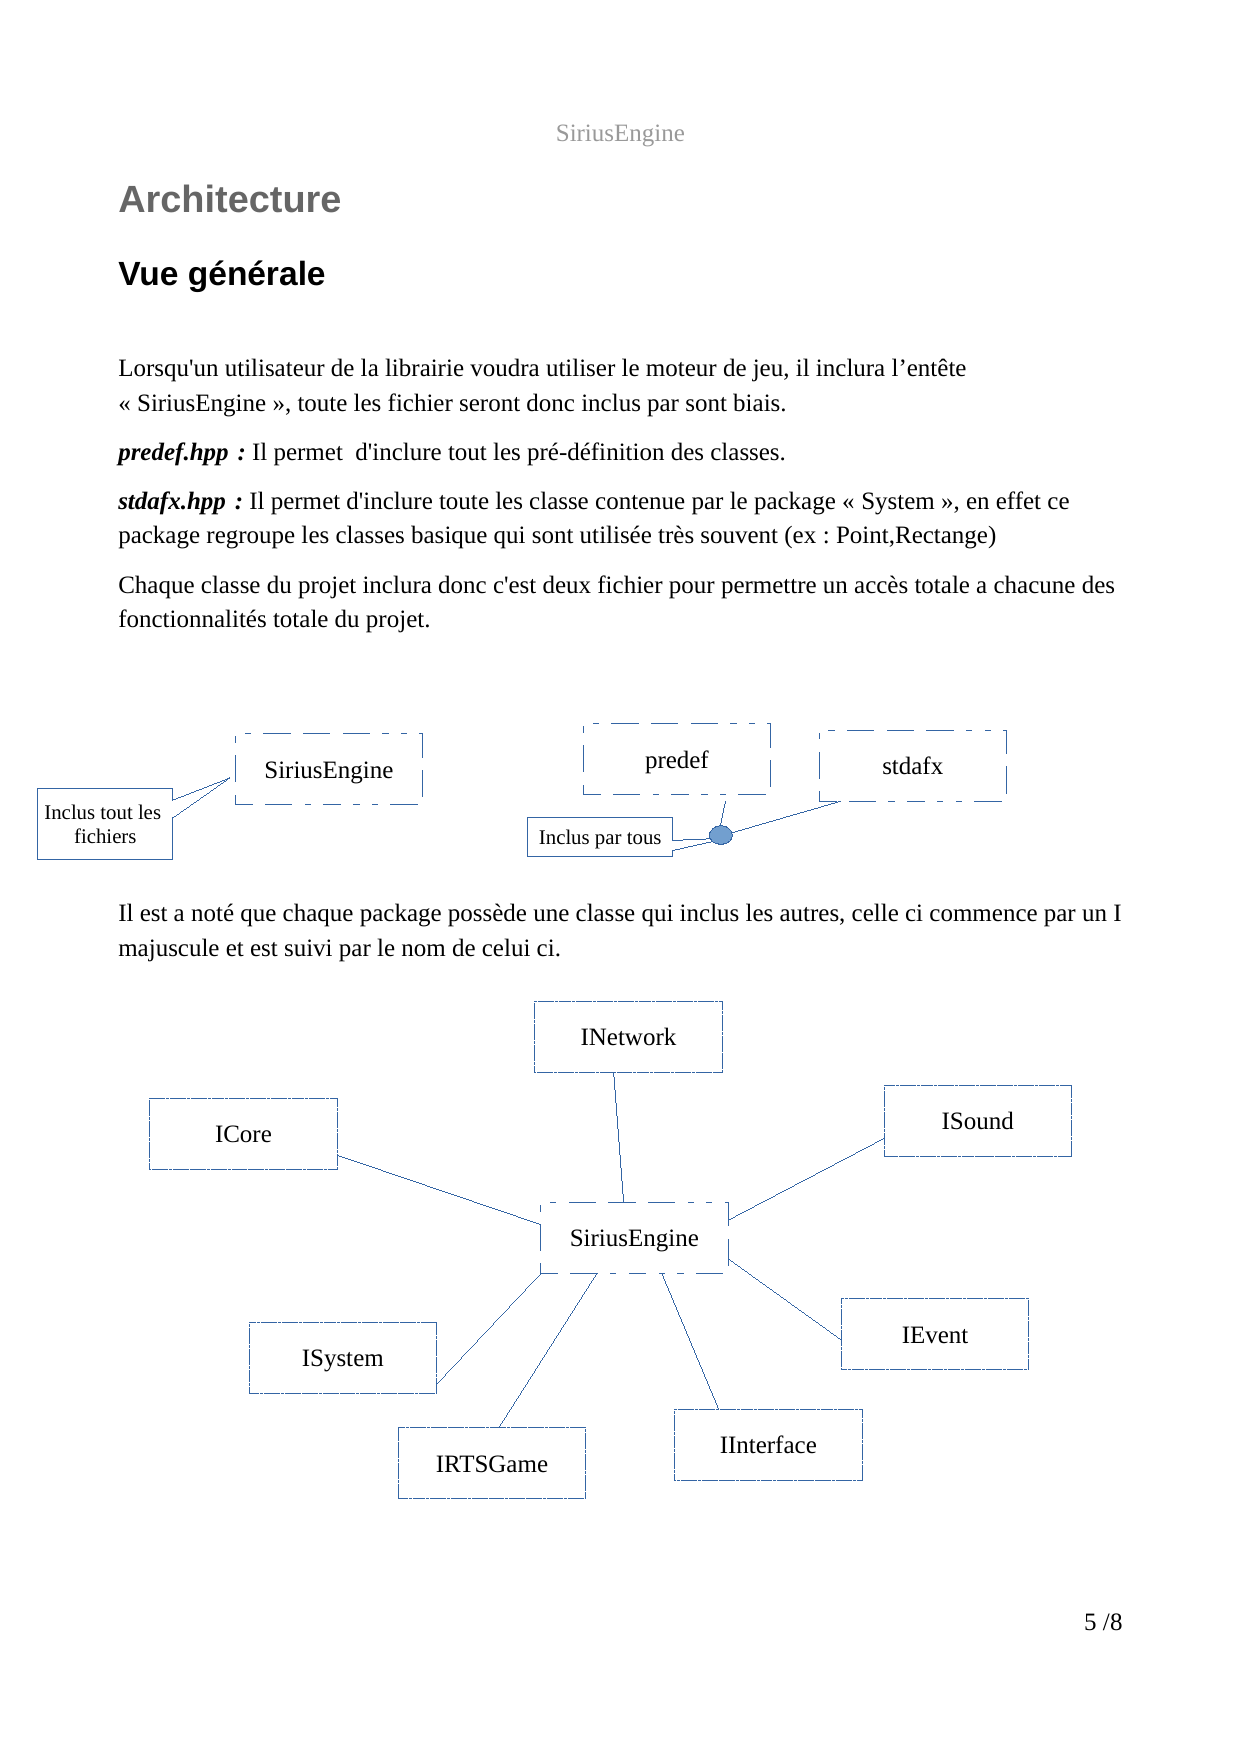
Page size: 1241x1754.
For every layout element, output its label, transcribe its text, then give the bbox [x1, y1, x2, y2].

text predef.hpp : Il permet d'inclure tout les pré-définition des classes. [118, 437, 1122, 466]
text Chaque classe du projet inclura donc c'est deux fichier pour permettre un accès totale a chacune des fonctionnalités totale du projet. [118, 570, 1122, 633]
text Lorsqu'un utilisateur de la librairie voudra utiliser le moteur de jeu, il inclura l’entête « SiriusEngine », toute les fichier seront donc inclus par sont biais. [118, 353, 1122, 417]
text Il est a noté que chaque package possède une classe qui inclus les autres, celle ci commence par un I majuscule et est suivi par le nom de celui ci. [118, 898, 1122, 962]
text stdafx.hpp : Il permet d'inclure toute les classe contenue par le package « System », en effet ce package regroupe les classes basique qui sont utilisée très souvent (ex : Point,Rectange) [118, 486, 1122, 549]
subtitle Architecture [118, 176, 1122, 220]
subtitle Vue générale [118, 253, 1122, 292]
